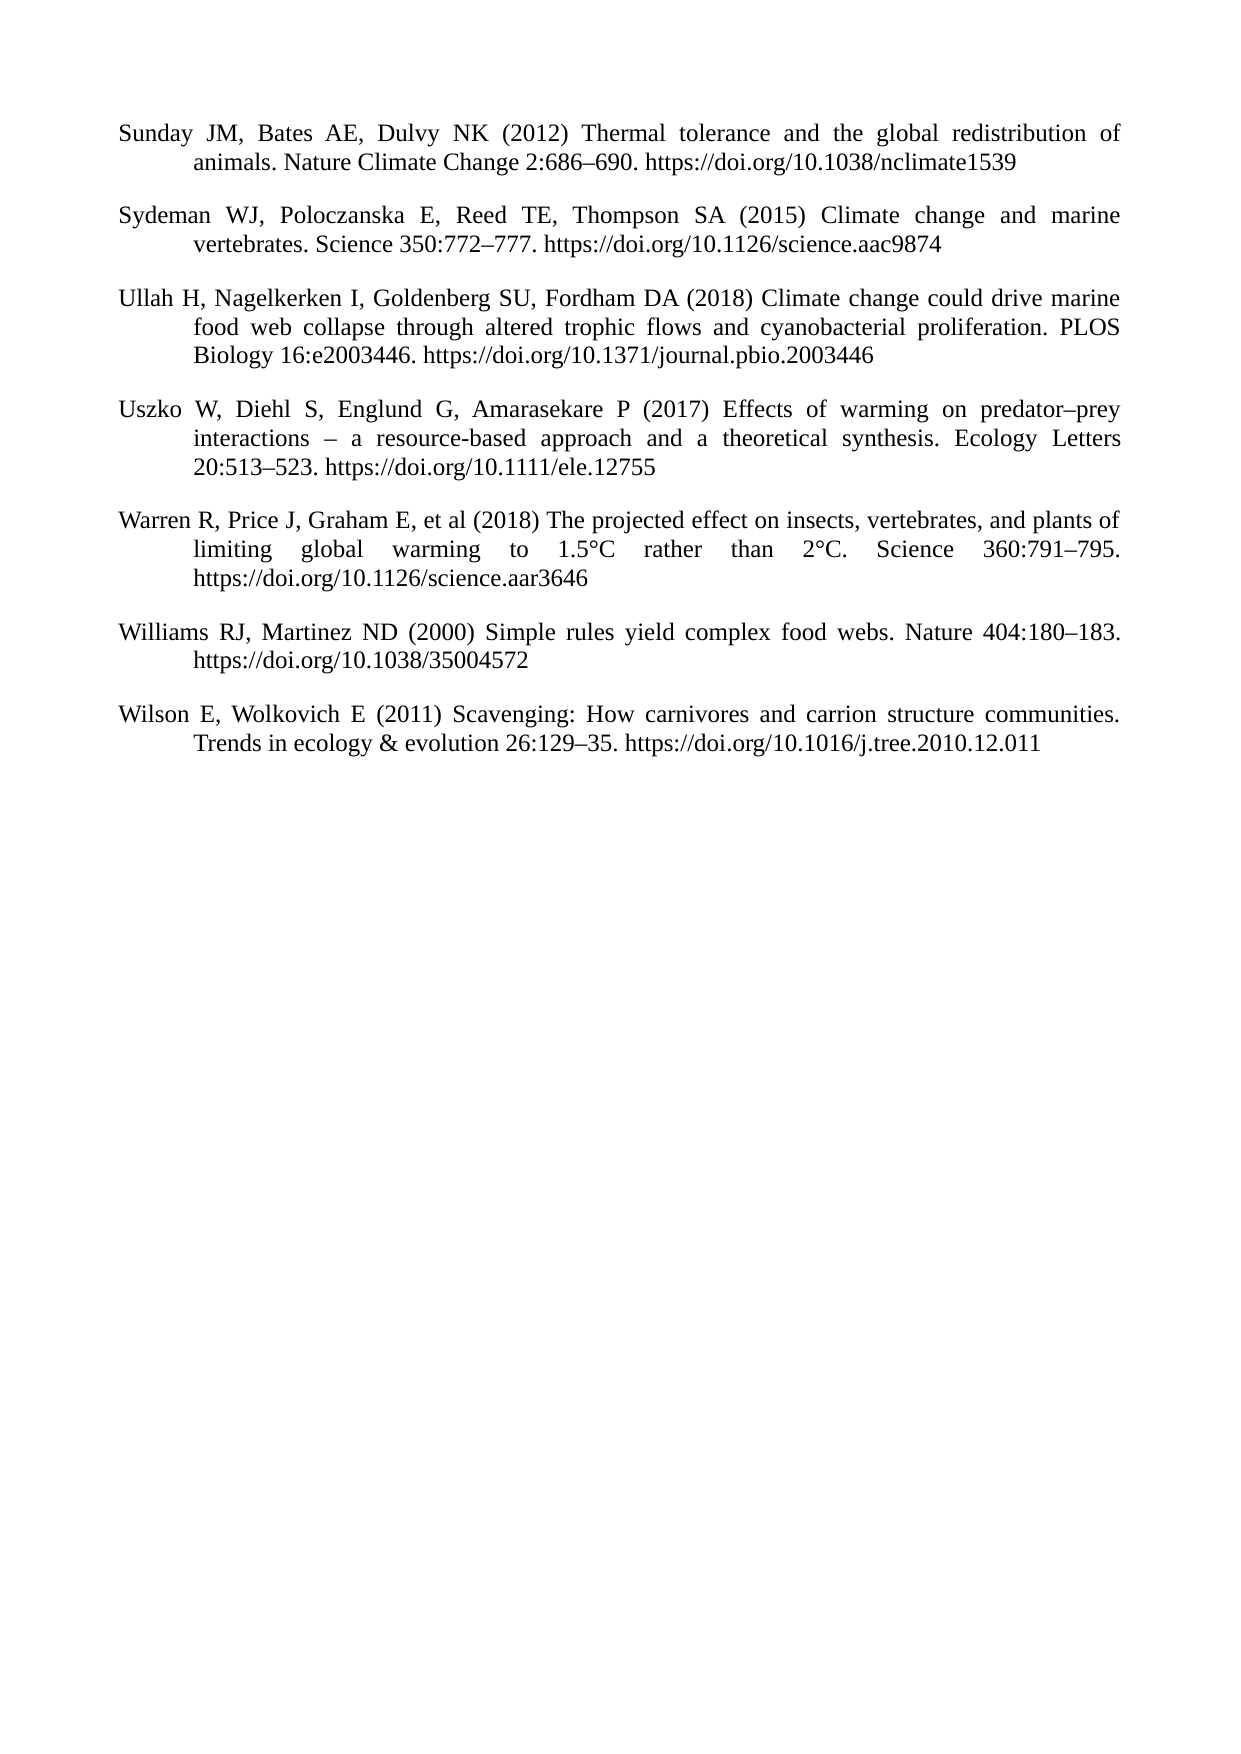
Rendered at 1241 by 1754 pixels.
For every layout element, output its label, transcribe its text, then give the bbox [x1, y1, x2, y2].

text Warren R, Price J, Graham E, et al (2018) The projected effect on insects, vertebrates, and plants of limiting global warming to 1.5°C rather than 2°C. Science 360:791–795. https://doi.org/10.1126/science.aar3646 [118, 506, 1122, 592]
text Uszko W, Diehl S, Englund G, Amarasekare P (2017) Effects of warming on predator–prey interactions – a resource-based approach and a theoretical synthesis. Ecology Letters 20:513–523. https://doi.org/10.1111/ele.12755 [118, 394, 1122, 481]
text Williams RJ, Martinez ND (2000) Simple rules yield complex food webs. Nature 404:180–183. https://doi.org/10.1038/35004572 [118, 617, 1122, 674]
text Wilson E, Wolkovich E (2011) Scavenging: How carnivores and carrion structure communities. Trends in ecology & evolution 26:129–35. https://doi.org/10.1016/j.tree.2010.12.011 [118, 699, 1122, 757]
text Sunday JM, Bates AE, Dulvy NK (2012) Thermal tolerance and the global redistribution of animals. Nature Climate Change 2:686–690. https://doi.org/10.1038/nclimate1539 [118, 118, 1122, 176]
text Ullah H, Nagelkerken I, Goldenberg SU, Fordham DA (2018) Climate change could drive marine food web collapse through altered trophic flows and cyanobacterial proliferation. PLOS Biology 16:e2003446. https://doi.org/10.1371/journal.pbio.2003446 [118, 283, 1122, 369]
text Sydeman WJ, Poloczanska E, Reed TE, Thompson SA (2015) Climate change and marine vertebrates. Science 350:772–777. https://doi.org/10.1126/science.aac9874 [118, 201, 1122, 258]
